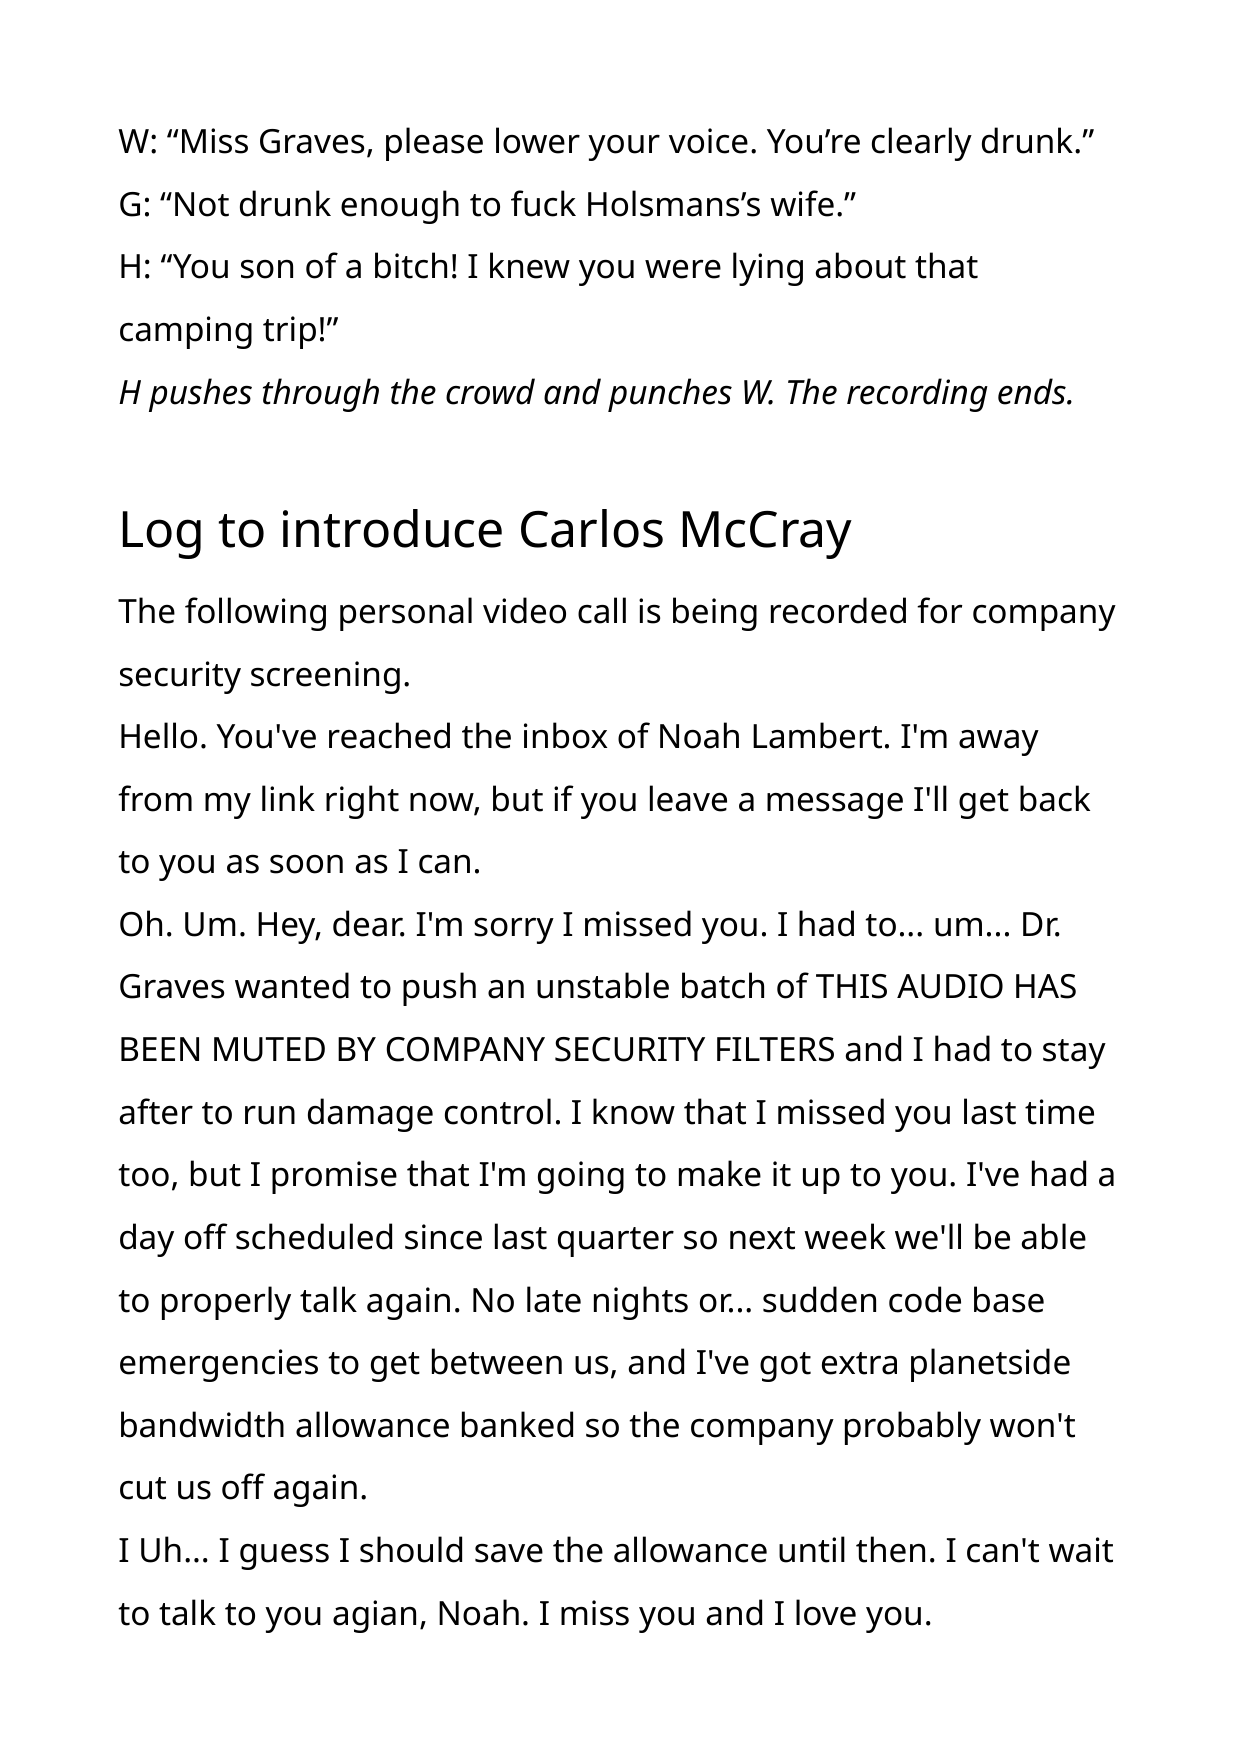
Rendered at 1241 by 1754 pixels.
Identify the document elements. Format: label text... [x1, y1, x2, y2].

text W: “Miss Graves, please lower your voice. You’re clearly drunk.” [118, 118, 1122, 163]
text Log to introduce Carlos McCray [118, 494, 1122, 562]
text G: “Not drunk enough to fuck Holsmans’s wife.” [118, 181, 1122, 226]
text Hello. You've reached the inbox of Noah Lambert. I'm away from my link right now, but if you leave a message I'll get back to you as soon as I can. [118, 713, 1122, 883]
text H: “You son of a bitch! I knew you were lying about that camping trip!” [118, 243, 1122, 351]
text Oh. Um. Hey, dear. I'm sorry I missed you. I had to... um... Dr. Graves wanted to push an unstable batch of THIS AUDIO HAS BEEN MUTED BY COMPANY SECURITY FILTERS and I had to stay after to run damage control. I know that I missed you last time too, but I promise that I'm going to make it up to you. I've had a day off scheduled since last quarter so next week we'll be able to properly talk again. No late nights or... sudden code base emergencies to get between us, and I've got extra planetside bandwidth allowance banked so the company probably won't cut us off again. [118, 901, 1122, 1509]
text I Uh... I guess I should save the allowance until then. I can't wait to talk to you agian, Noah. I miss you and I love you. [118, 1527, 1122, 1635]
text H pushes through the crowd and punches W. The recording ends. [118, 368, 1122, 414]
text The following personal video call is being recorded for company security screening. [118, 588, 1122, 696]
